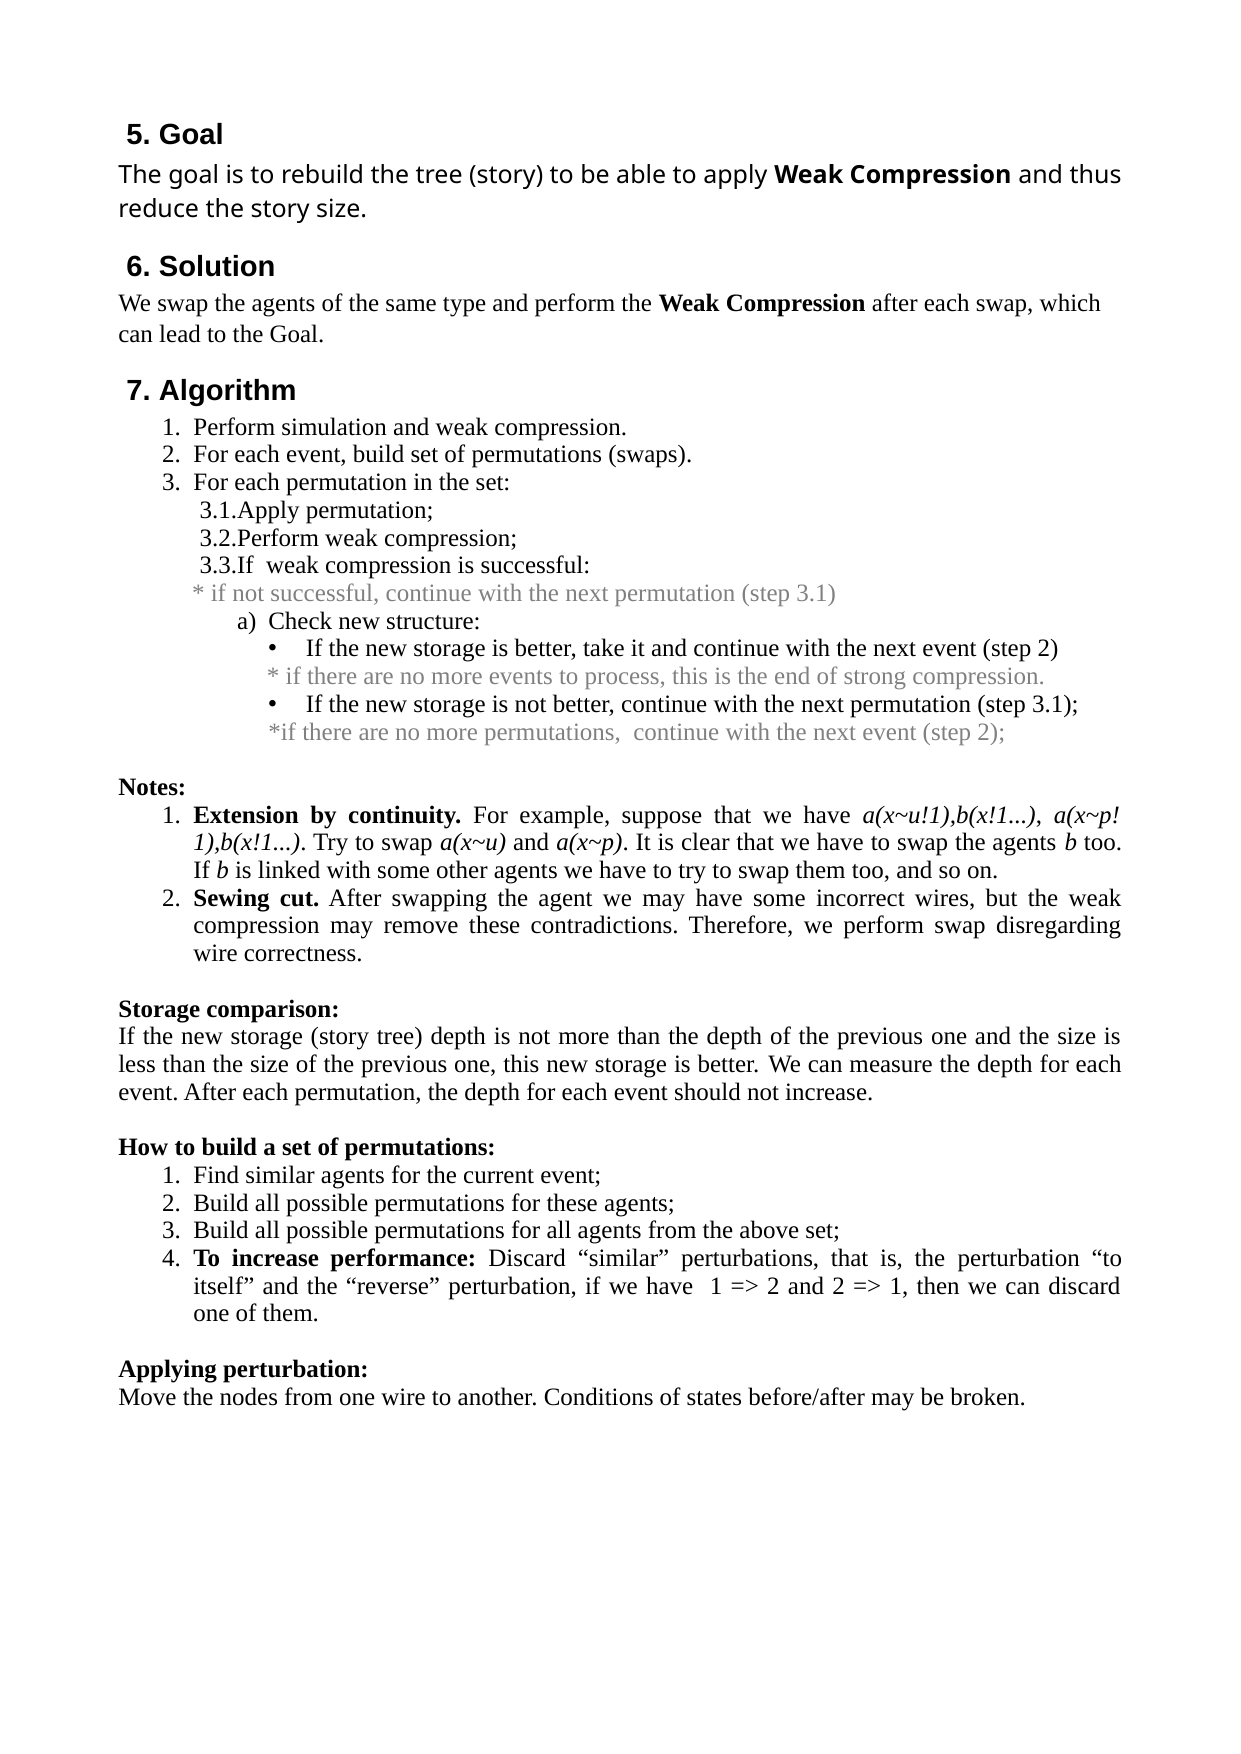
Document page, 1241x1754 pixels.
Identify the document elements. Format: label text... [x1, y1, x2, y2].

list Extension by continuity. For example, suppose that we have a(x~u!1),b(x!1...), a(x~p!1),b(x!1...). Try to swap a(x~u) and a(x~p). It is clear that we have to swap the agents b too. If b is linked with some other agents we have to try to swap them too, and so on. [156, 801, 1122, 884]
text We swap the agents of the same type and perform the Weak Compression after each swap, which can lead to the Goal. [118, 289, 1122, 349]
text Storage comparison: [118, 995, 1122, 1022]
list Build all possible permutations for these agents; [156, 1189, 1122, 1216]
text * if not successful, continue with the next permutation (step 3.1) [192, 579, 1122, 607]
text * if there are no more events to process, this is the end of strong compression. [193, 662, 1122, 690]
list Perform simulation and weak compression. [156, 413, 1122, 441]
list Check new structure: [231, 607, 1122, 634]
list Find similar agents for the current event; [156, 1161, 1122, 1189]
subtitle Algorithm [118, 374, 1122, 407]
text *if there are no more permutations, continue with the next event (step 2); [157, 718, 1122, 745]
text Applying perturbation: [118, 1355, 1122, 1383]
list If the new storage is better, take it and continue with the next event (step 2) [268, 634, 1122, 662]
text Notes: [118, 773, 1122, 801]
subtitle Goal [118, 118, 1122, 151]
subtitle Solution [118, 250, 1122, 283]
text The goal is to rebuild the tree (story) to be able to apply Weak Compression and thus reduce the story size. [118, 157, 1122, 225]
list If weak compression is successful: [193, 551, 1122, 579]
list For each permutation in the set: [156, 468, 1122, 496]
list To increase performance: Discard “similar” perturbations, that is, the perturbation “to itself” and the “reverse” perturbation, if we have 1 => 2 and 2 => 1, then we can discard one of them. [156, 1244, 1122, 1327]
text If the new storage (story tree) depth is not more than the depth of the previous one and the size is less than the size of the previous one, this new storage is better. We can measure the depth for each event. After each permutation, the depth for each event should not increase. [118, 1022, 1122, 1106]
list Perform weak compression; [193, 524, 1122, 551]
list For each event, build set of permutations (swaps). [156, 441, 1122, 468]
text How to build a set of permutations: [118, 1133, 1122, 1161]
text Move the nodes from one wire to another. Conditions of states before/after may be broken. [118, 1383, 1122, 1410]
list If the new storage is not better, continue with the next permutation (step 3.1); [268, 690, 1122, 718]
list Apply permutation; [193, 496, 1122, 524]
list Sewing cut. After swapping the agent we may have some incorrect wires, but the weak compression may remove these contradictions. Therefore, we perform swap disregarding wire correctness. [156, 884, 1122, 967]
list Build all possible permutations for all agents from the above set; [156, 1216, 1122, 1244]
